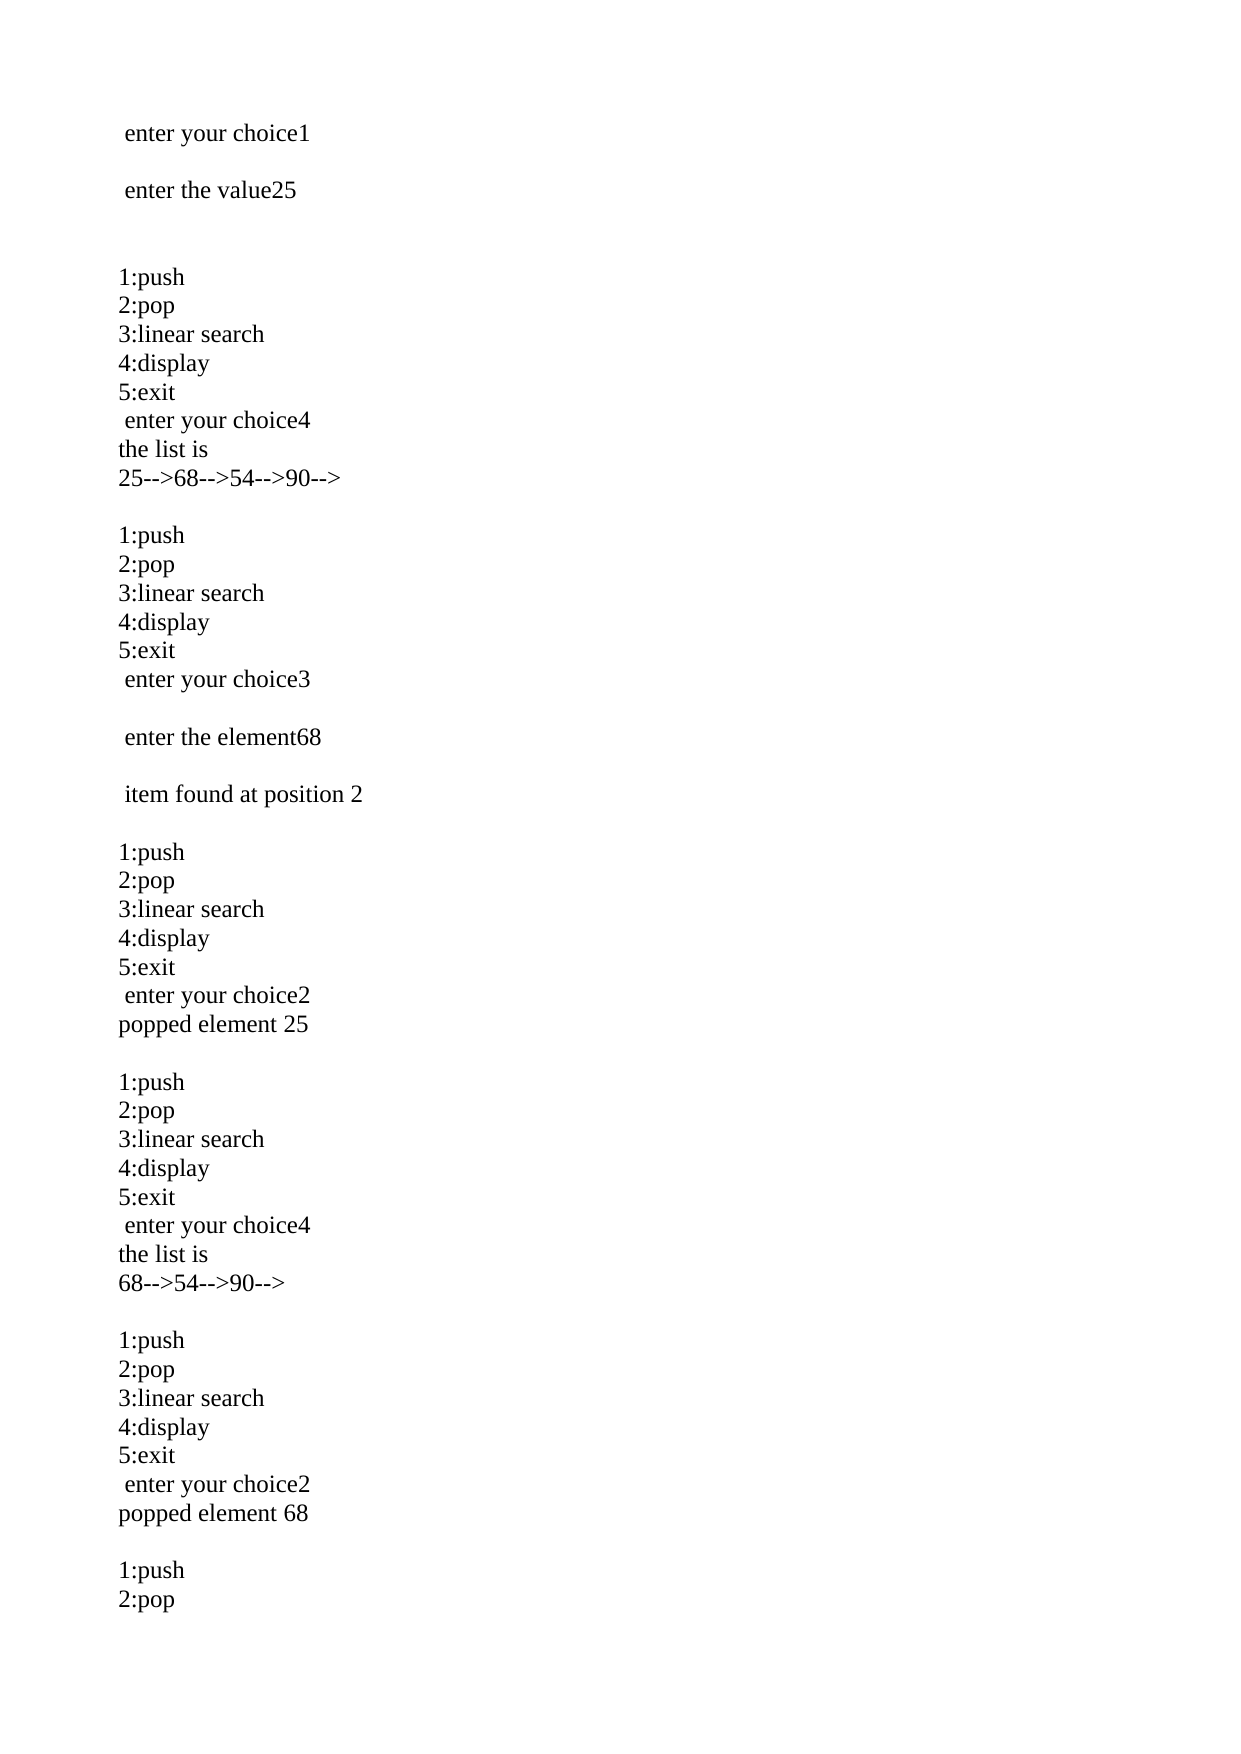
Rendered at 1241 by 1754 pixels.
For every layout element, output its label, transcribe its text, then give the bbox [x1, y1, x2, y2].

text enter the element68 [118, 722, 1122, 751]
text the list is [118, 434, 1122, 463]
text 1:push [118, 521, 1122, 549]
text 1:push [118, 262, 1122, 291]
text 3:linear search [118, 578, 1122, 607]
text 3:linear search [118, 894, 1122, 923]
text 2:pop [118, 291, 1122, 319]
text 4:display [118, 348, 1122, 377]
text 2:pop [118, 1096, 1122, 1124]
text 68-->54-->90--> [118, 1268, 1122, 1297]
text enter your choice4 [118, 406, 1122, 434]
text 1:push [118, 1067, 1122, 1096]
text enter your choice2 [118, 1469, 1122, 1498]
text enter your choice2 [118, 981, 1122, 1009]
text 4:display [118, 1153, 1122, 1182]
text 5:exit [118, 636, 1122, 664]
text enter your choice4 [118, 1211, 1122, 1239]
text enter the value25 [118, 176, 1122, 204]
text 5:exit [118, 952, 1122, 981]
text enter your choice3 [118, 664, 1122, 693]
text 4:display [118, 923, 1122, 952]
text 2:pop [118, 866, 1122, 894]
text 3:linear search [118, 1124, 1122, 1153]
text popped element 68 [118, 1498, 1122, 1527]
text 25-->68-->54-->90--> [118, 463, 1122, 492]
text 5:exit [118, 1441, 1122, 1469]
text popped element 25 [118, 1009, 1122, 1038]
text 3:linear search [118, 319, 1122, 348]
text 5:exit [118, 377, 1122, 406]
text 1:push [118, 1556, 1122, 1584]
text item found at position 2 [118, 779, 1122, 808]
text 1:push [118, 837, 1122, 866]
text 2:pop [118, 1354, 1122, 1383]
text 2:pop [118, 549, 1122, 578]
text 1:push [118, 1326, 1122, 1354]
text 4:display [118, 1412, 1122, 1441]
text the list is [118, 1239, 1122, 1268]
text 2:pop [118, 1584, 1122, 1613]
text enter your choice1 [118, 118, 1122, 147]
text 3:linear search [118, 1383, 1122, 1412]
text 5:exit [118, 1182, 1122, 1211]
text 4:display [118, 607, 1122, 636]
